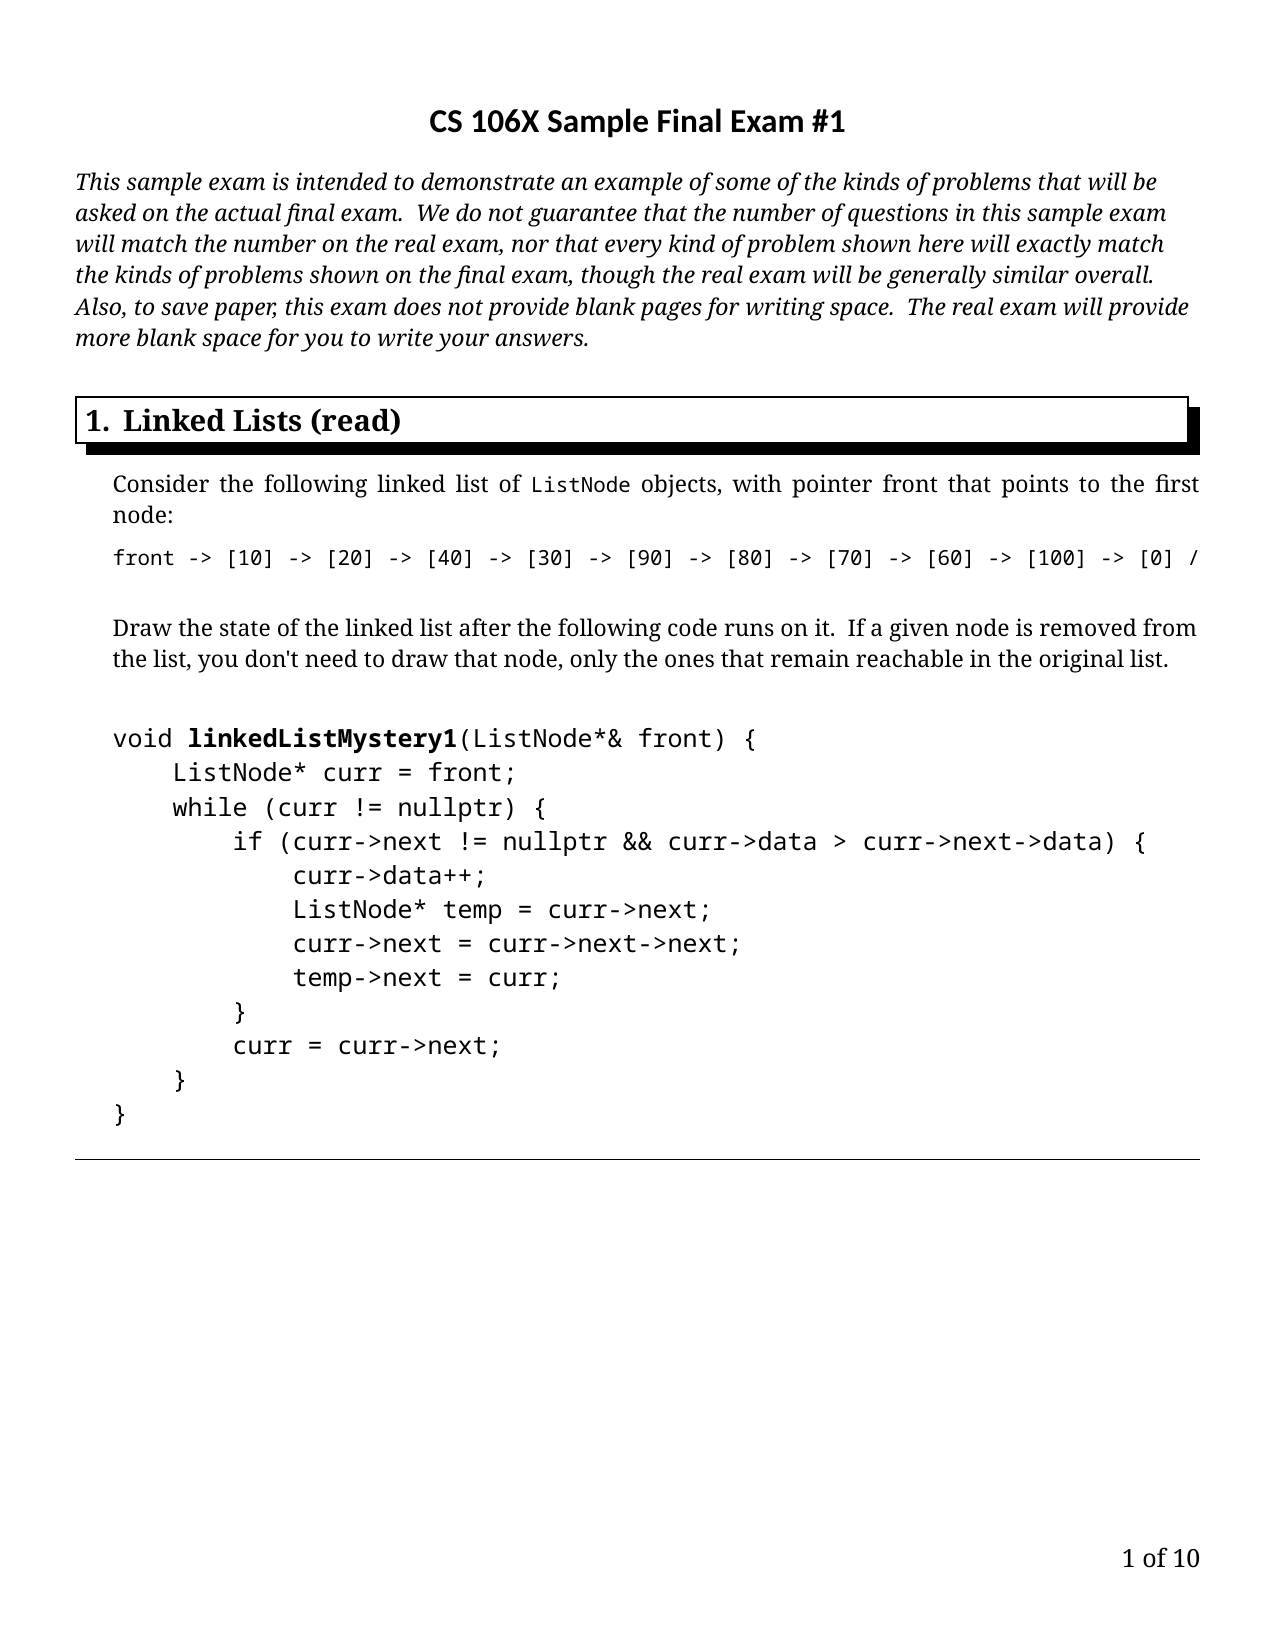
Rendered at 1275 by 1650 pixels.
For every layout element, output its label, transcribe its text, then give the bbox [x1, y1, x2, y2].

subtitle 1. Linked Lists (read) [77, 398, 1187, 442]
text front -> [10] -> [20] -> [40] -> [30] -> [90] -> [80] -> [70] -> [60] -> [100] -> [0] / [112, 543, 1200, 571]
text if (curr->next != nullptr && curr->data > curr->next->data) { [112, 823, 1200, 857]
text curr = curr->next; [112, 1028, 1200, 1062]
text } [112, 1096, 1200, 1130]
text while (curr != nullptr) { [112, 789, 1200, 823]
text ListNode* curr = front; [112, 755, 1200, 789]
text temp->next = curr; [112, 959, 1200, 993]
text ListNode* temp = curr->next; [112, 891, 1200, 925]
text curr->data++; [112, 857, 1200, 891]
subtitle CS 106X Sample Final Exam #1 [75, 100, 1200, 141]
text void linkedListMystery1(ListNode*& front) { [112, 721, 1200, 755]
text curr->next = curr->next->next; [112, 925, 1200, 959]
text Consider the following linked list of ListNode objects, with pointer front that points to the first node: [112, 468, 1200, 530]
text } [112, 993, 1200, 1028]
text } [112, 1062, 1200, 1096]
text Draw the state of the linked list after the following code runs on it. If a given node is removed from the list, you don't need to draw that node, only the ones that remain reachable in the original list. [112, 612, 1200, 674]
text This sample exam is intended to demonstrate an example of some of the kinds of problems that will be asked on the actual final exam. We do not guarantee that the number of questions in this sample exam will match the number on the real exam, nor that every kind of problem shown here will exactly match the kinds of problems shown on the final exam, though the real exam will be generally similar overall. Also, to save paper, this exam does not provide blank pages for writing space. The real exam will provide more blank space for you to write your answers. [75, 166, 1200, 353]
